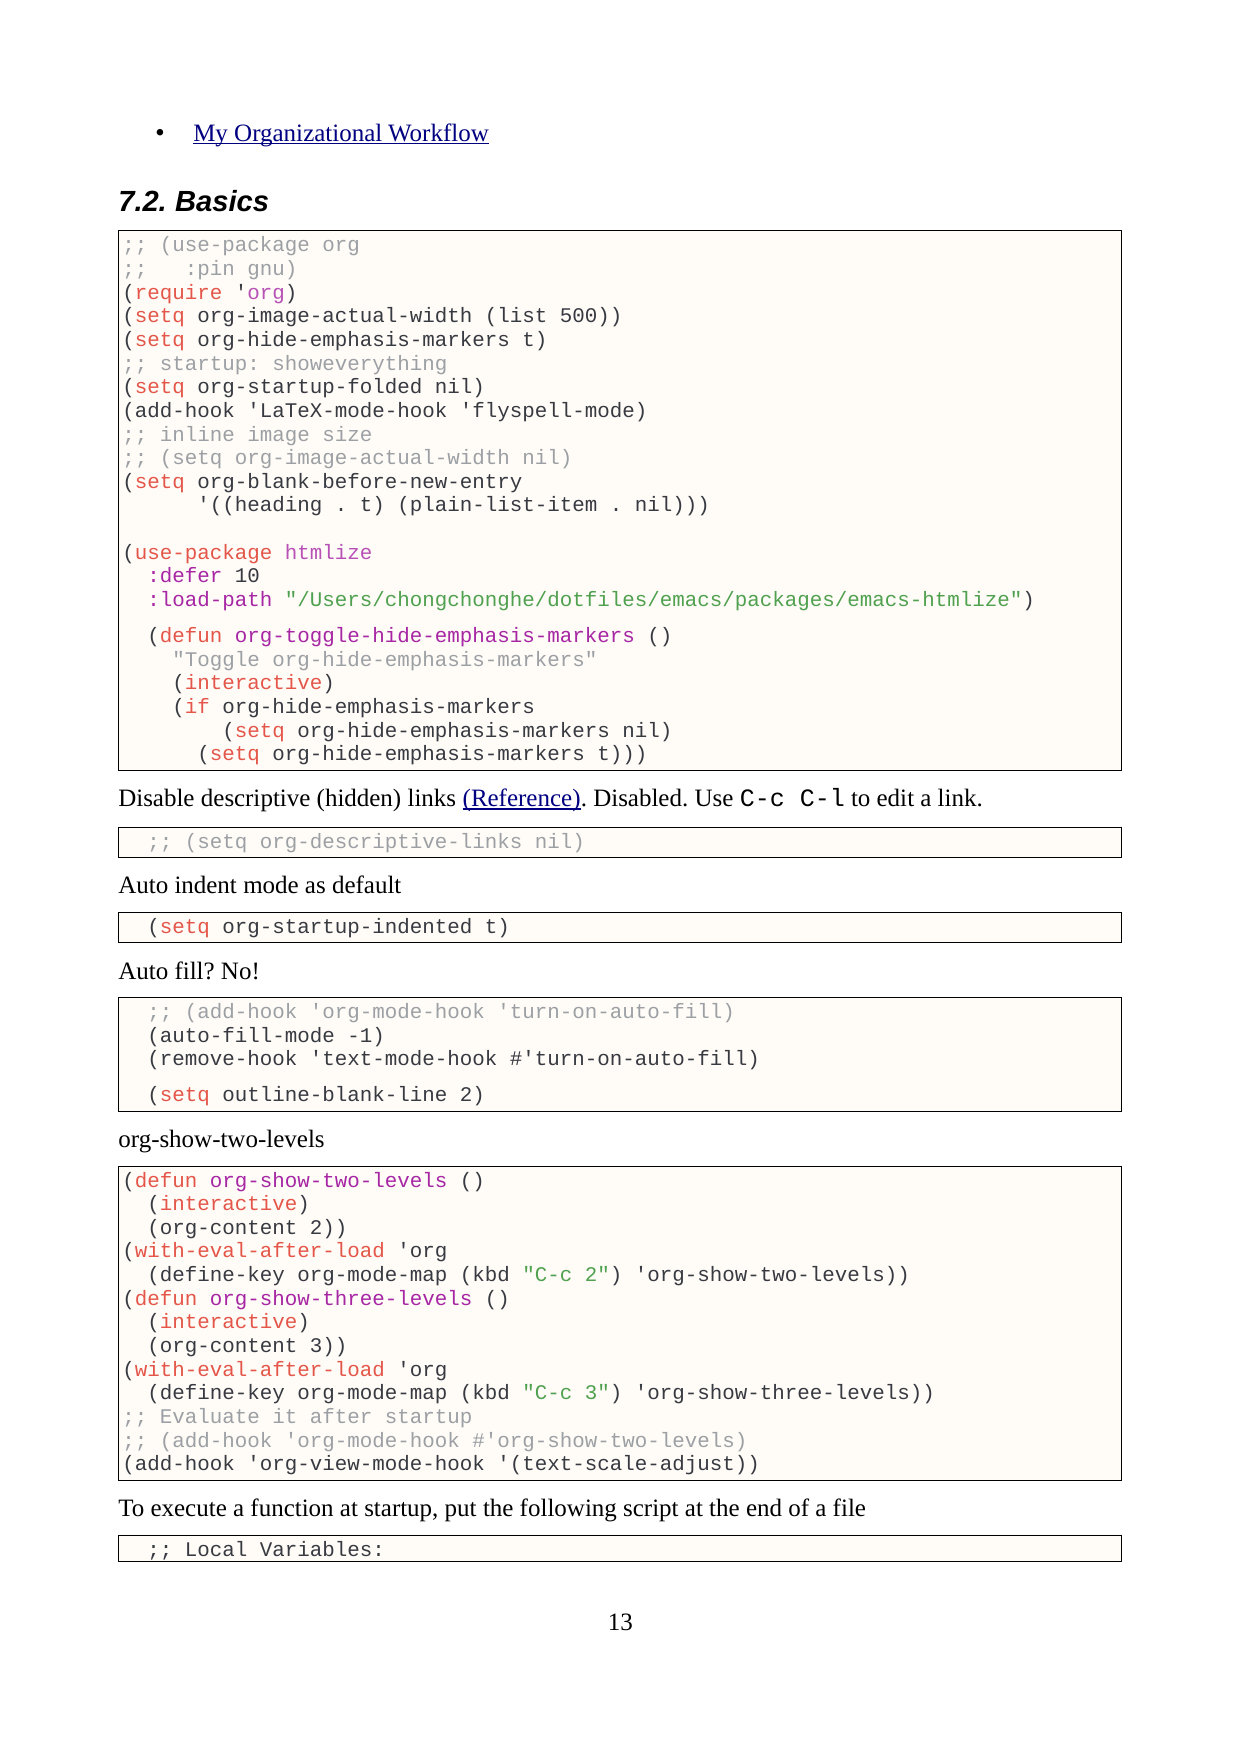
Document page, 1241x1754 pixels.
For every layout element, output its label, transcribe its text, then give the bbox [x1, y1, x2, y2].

text :load-path "/Users/chongchonghe/dotfiles/emacs/packages/emacs-htmlize") [119, 585, 1121, 613]
text ;; inline image size [119, 419, 1121, 443]
text (with-eval-after-load 'org [119, 1237, 1121, 1260]
text ;; :pin gnu) [119, 254, 1121, 278]
text (setq org-image-actual-width (list 500)) [119, 301, 1121, 325]
text (setq org-hide-emphasis-markers nil) [119, 716, 1121, 739]
text ;; (setq org-image-actual-width nil) [119, 443, 1121, 467]
text Disable descriptive (hidden) links (Reference). Disabled. Use C-c C-l to edit a link. [118, 783, 1122, 814]
text (add-hook 'LaTeX-mode-hook 'flyspell-mode) [119, 396, 1121, 419]
text :defer 10 [119, 561, 1121, 585]
text (defun org-show-two-levels () [119, 1167, 1121, 1189]
text ;; (add-hook 'org-mode-hook #'org-show-two-levels) [119, 1426, 1121, 1449]
text (setq org-blank-before-new-entry [119, 467, 1121, 491]
text ;; Local Variables: [119, 1536, 1121, 1561]
text (defun org-show-three-levels () [119, 1284, 1121, 1307]
text (require 'org) [119, 278, 1121, 301]
text ;; startup: showeverything [119, 349, 1121, 372]
text ;; Evaluate it after startup [119, 1402, 1121, 1426]
subtitle Basics [118, 184, 1122, 218]
text (remove-hook 'text-mode-hook #'turn-on-auto-fill) [119, 1044, 1121, 1072]
text (org-content 3)) [119, 1331, 1121, 1355]
text (define-key org-mode-map (kbd "C-c 2") 'org-show-two-levels)) [119, 1260, 1121, 1284]
text (define-key org-mode-map (kbd "C-c 3") 'org-show-three-levels)) [119, 1378, 1121, 1402]
text (auto-fill-mode -1) [119, 1021, 1121, 1044]
text (use-package htmlize [119, 538, 1121, 561]
text Auto fill? No! [118, 956, 1122, 984]
text ;; (add-hook 'org-mode-hook 'turn-on-auto-fill) [119, 998, 1121, 1021]
text (interactive) [119, 1189, 1121, 1213]
text '((heading . t) (plain-list-item . nil))) [119, 491, 1121, 514]
text Auto indent mode as default [118, 871, 1122, 899]
text (setq org-startup-indented t) [119, 913, 1121, 942]
text (setq outline-blank-line 2) [119, 1080, 1121, 1111]
text To execute a function at startup, put the following script at the end of a file [118, 1493, 1122, 1522]
text (setq org-hide-emphasis-markers t) [119, 325, 1121, 349]
text (add-hook 'org-view-mode-hook '(text-scale-adjust)) [119, 1449, 1121, 1480]
text ;; (use-package org [119, 231, 1121, 254]
text org-show-two-levels [118, 1124, 1122, 1153]
text ;; (setq org-descriptive-links nil) [119, 828, 1121, 857]
text (with-eval-after-load 'org [119, 1355, 1121, 1378]
text (if org-hide-emphasis-markers [119, 692, 1121, 716]
text (defun org-toggle-hide-emphasis-markers () [119, 621, 1121, 645]
text (setq org-hide-emphasis-markers t))) [119, 739, 1121, 770]
text (setq org-startup-folded nil) [119, 372, 1121, 396]
text (interactive) [119, 668, 1121, 692]
list My Organizational Workflow [156, 118, 1122, 147]
text "Toggle org-hide-emphasis-markers" [119, 645, 1121, 668]
text (interactive) [119, 1307, 1121, 1331]
text (org-content 2)) [119, 1213, 1121, 1237]
